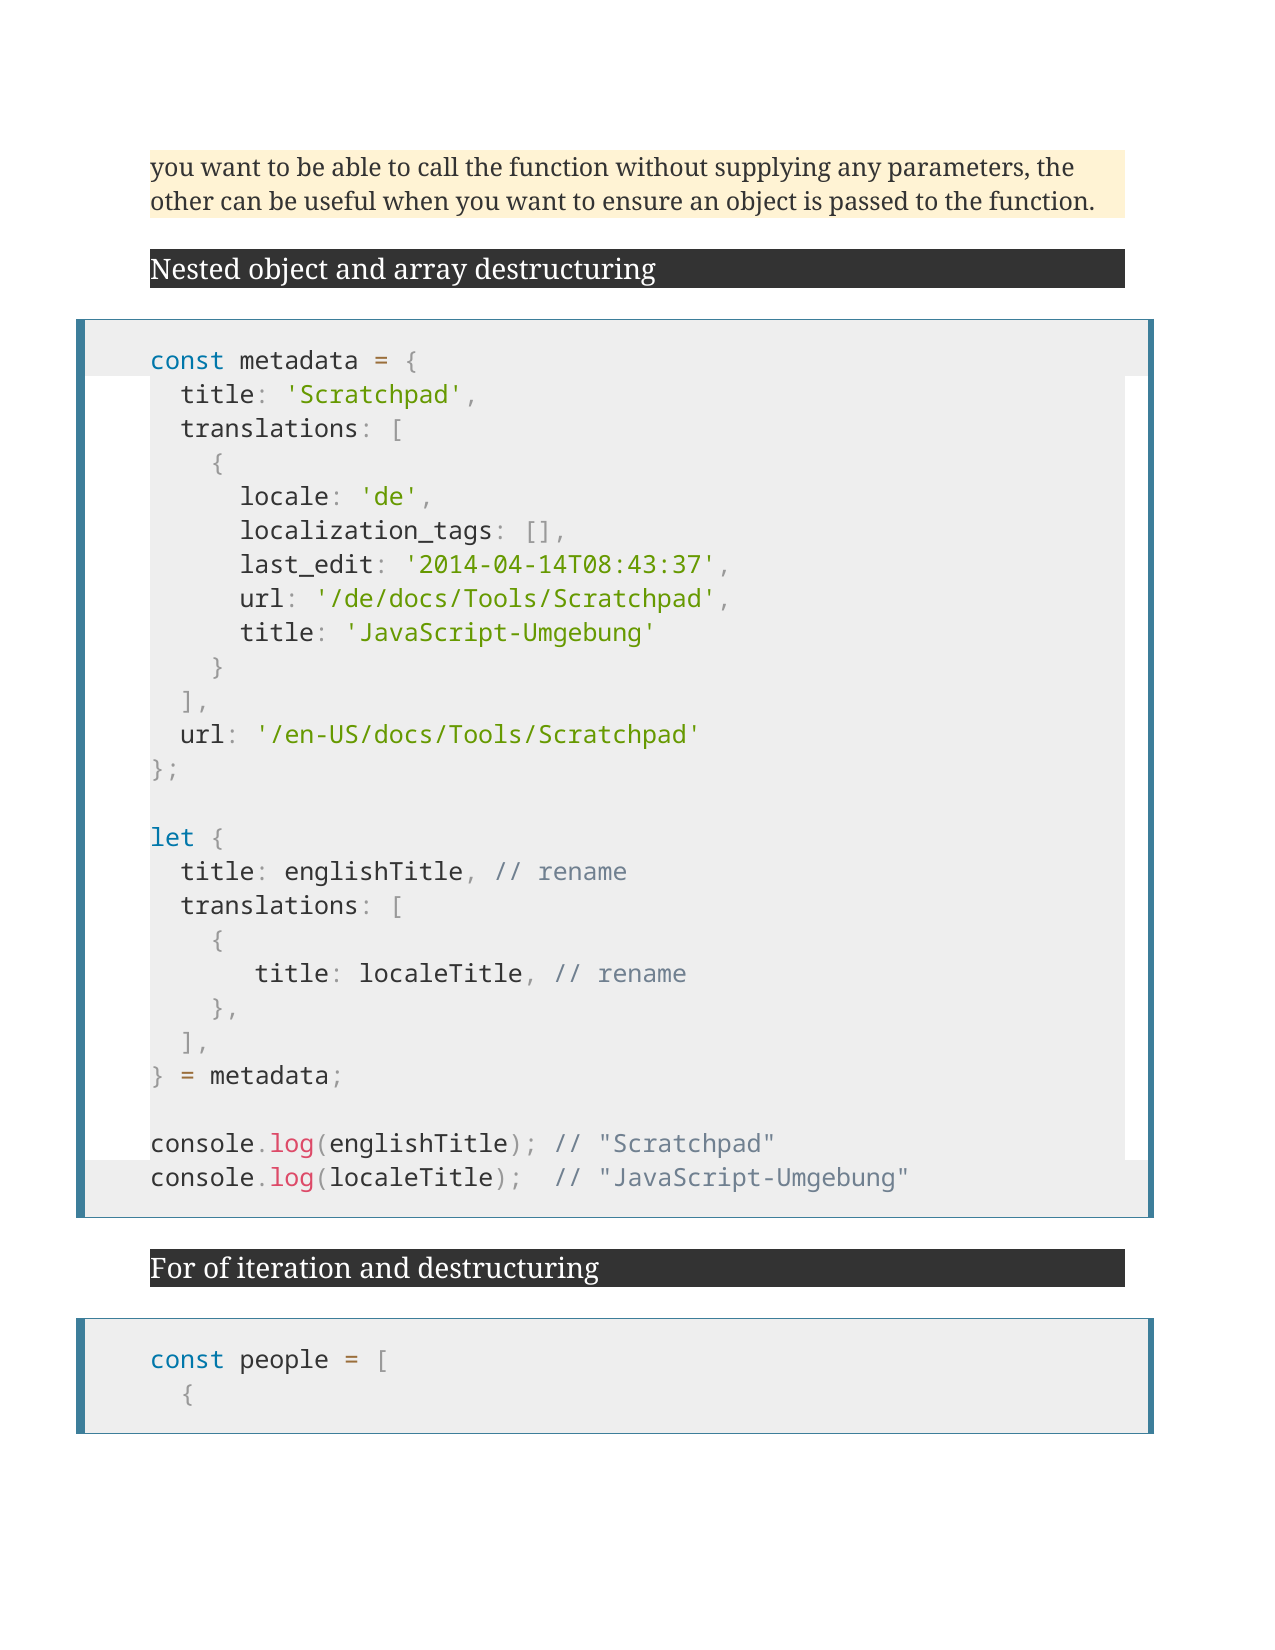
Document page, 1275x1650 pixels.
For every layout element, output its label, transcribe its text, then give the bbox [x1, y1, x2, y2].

text title: 'Scratchpad', [150, 376, 1125, 411]
text }, [150, 989, 1125, 1024]
text { [150, 921, 1125, 956]
text url: '/en-US/docs/Tools/Scratchpad' [150, 717, 1125, 751]
text } = metadata; [150, 1058, 1125, 1092]
text const people = [ [85, 1319, 1148, 1352]
text ], [150, 1024, 1125, 1058]
text localization_tags: [], [150, 513, 1125, 547]
text translations: [ [150, 411, 1125, 444]
subtitle Nested object and array destructuring [150, 249, 1125, 288]
text url: '/de/docs/Tools/Scratchpad', [150, 581, 1125, 615]
text title: englishTitle, // rename [150, 853, 1125, 887]
text ], [150, 683, 1125, 717]
text console.log(englishTitle); // "Scratchpad" [150, 1126, 1125, 1136]
subtitle For of iteration and destructuring [150, 1249, 1125, 1287]
text const metadata = { [85, 320, 1148, 376]
text console.log(localeTitle); // "JavaScript-Umgebung" [85, 1136, 1148, 1217]
text title: 'JavaScript-Umgebung' [150, 615, 1125, 649]
text } [150, 649, 1125, 683]
text }; [150, 751, 1125, 785]
text last_edit: '2014-04-14T08:43:37', [150, 547, 1125, 581]
text locale: 'de', [150, 479, 1125, 513]
text translations: [ [150, 887, 1125, 921]
text let { [150, 819, 1125, 853]
text title: localeTitle, // rename [150, 956, 1125, 989]
text you want to be able to call the function without supplying any parameters, the other can be useful when you want to ensure an object is passed to the function. [150, 150, 1125, 218]
text { [85, 1352, 1148, 1433]
text { [150, 444, 1125, 479]
